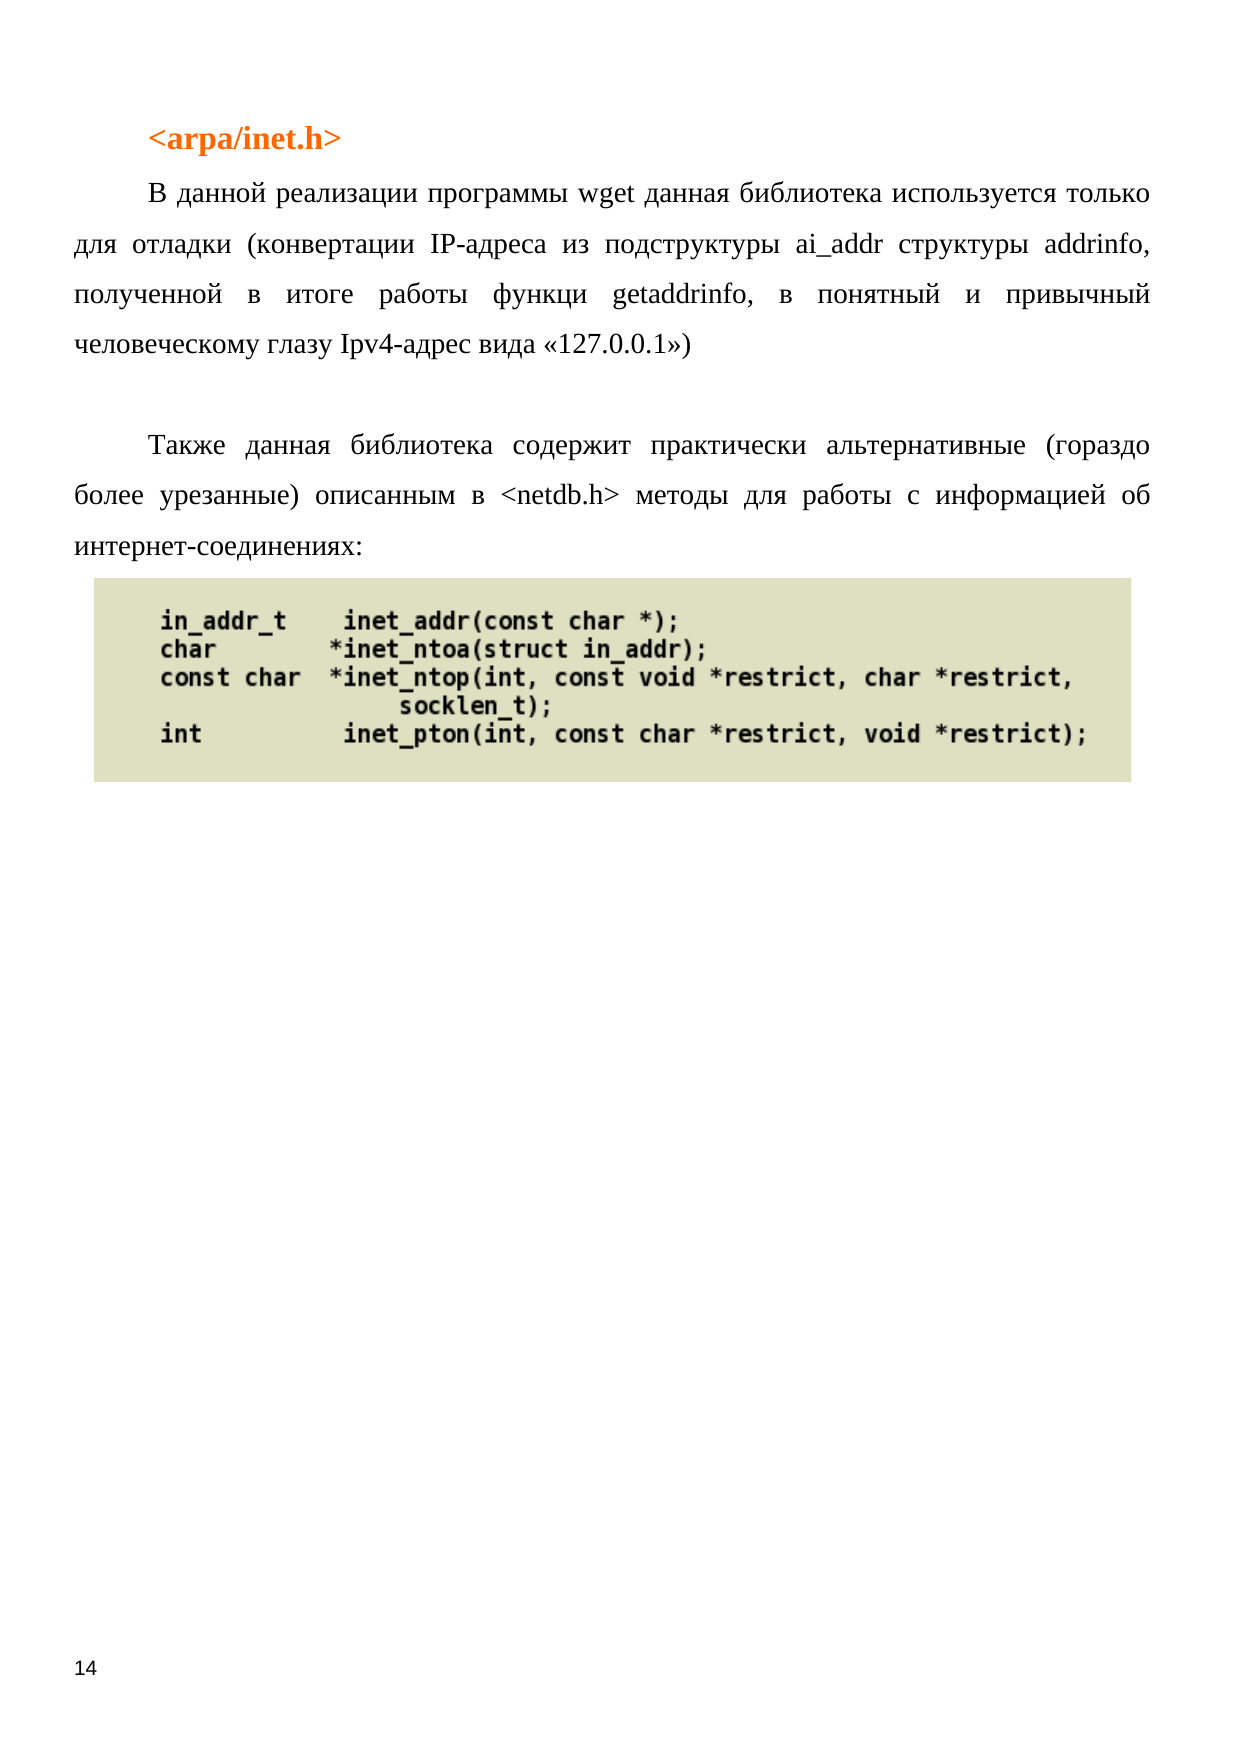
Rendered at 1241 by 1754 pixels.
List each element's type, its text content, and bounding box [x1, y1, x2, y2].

picture [93, 578, 1132, 782]
text Также данная библиотека содержит практически альтернативные (гораздо более урезанные) описанным в <netdb.h> методы для работы с информацией об интернет-соединениях: [74, 427, 1152, 561]
text В данной реализации программы wget данная библиотека используется только для отладки (конвертации IP-адреса из подструктуры ai_addr структуры addrinfo, полученной в итоге работы функци getaddrinfo, в понятный и привычный человеческому глазу Ipv4-адрес вида «127.0.0.1») [74, 176, 1152, 360]
text <arpa/inet.h> [74, 118, 1152, 156]
